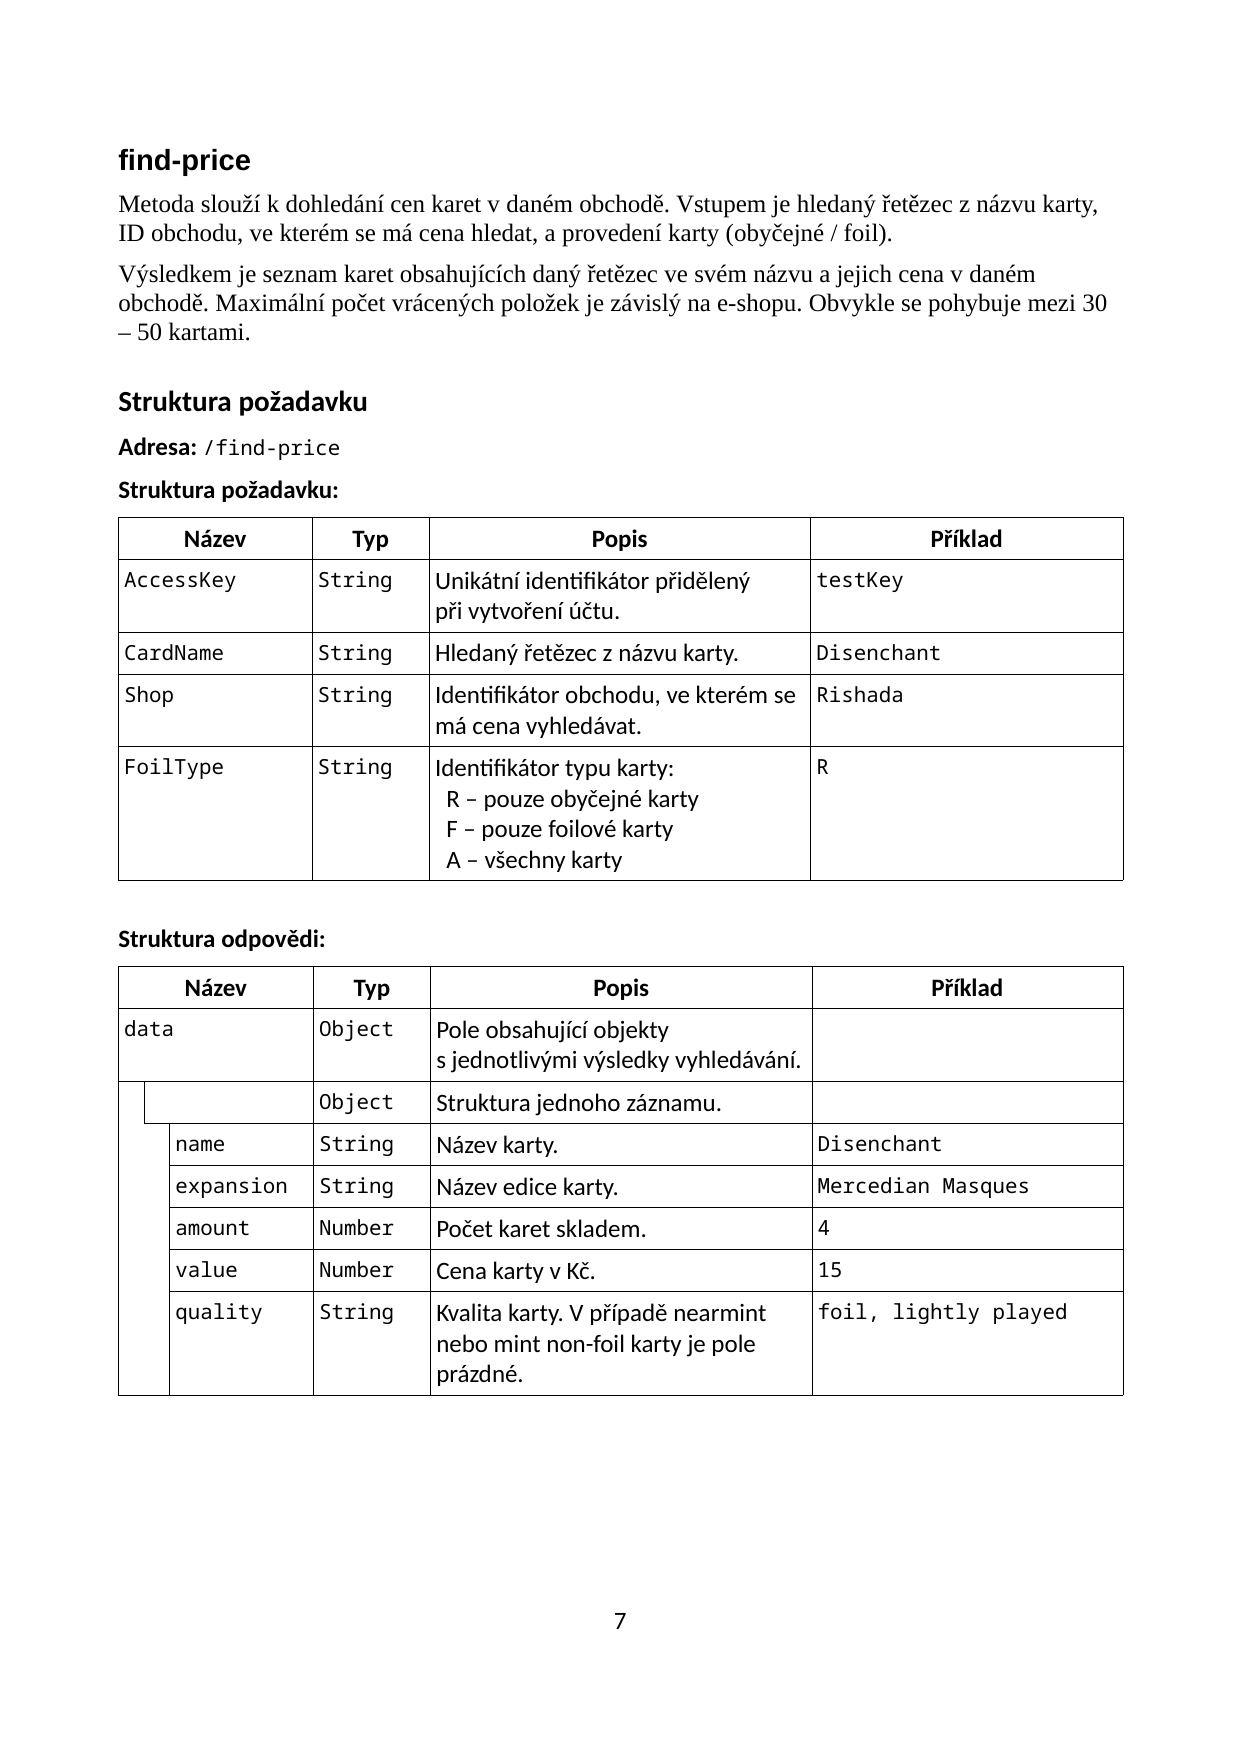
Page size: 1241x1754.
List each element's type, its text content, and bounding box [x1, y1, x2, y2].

table_cell Shop [119, 675, 312, 746]
table_cell 4 [813, 1208, 1123, 1249]
table_cell [813, 1082, 1123, 1123]
table_header Název [119, 518, 312, 559]
table_cell CardName [119, 633, 312, 674]
table_header Popis [430, 518, 810, 559]
table_header Příklad [813, 967, 1123, 1008]
subtitle Struktura požadavku [118, 383, 1122, 418]
table_cell String [313, 560, 429, 632]
table_cell String [313, 633, 429, 674]
table_cell Struktura jednoho záznamu. [431, 1082, 812, 1123]
table_cell Object [314, 1082, 430, 1123]
table_cell amount [170, 1208, 313, 1249]
table_cell [145, 1082, 313, 1123]
table_cell 15 [813, 1250, 1123, 1291]
table_header Typ [313, 518, 429, 559]
table_header Příklad [811, 518, 1123, 559]
table_cell Kvalita karty. V případě nearmint nebo mint non-foil karty je pole prázdné. [431, 1292, 812, 1394]
table_cell Identifikátor typu karty: R – pouze obyčejné karty F – pouze foilové karty A – všechny karty [430, 747, 810, 880]
text Adresa: /find-price [118, 431, 1122, 462]
table_cell [119, 1123, 169, 1165]
table_header Popis [431, 967, 812, 1008]
table_header Typ [314, 967, 430, 1008]
table_cell FoilType [119, 747, 312, 880]
table_cell R [811, 747, 1123, 880]
table_cell [119, 1249, 169, 1291]
table_cell [119, 1082, 144, 1123]
table_cell String [314, 1292, 430, 1394]
table_cell Pole obsahující objekty s jednotlivými výsledky vyhledávání. [431, 1009, 812, 1081]
table_cell Počet karet skladem. [431, 1208, 812, 1249]
table_cell String [313, 675, 429, 746]
table_cell [119, 1165, 169, 1207]
table_cell data [119, 1009, 313, 1081]
table_cell Identifikátor obchodu, ve kterém se má cena vyhledávat. [430, 675, 810, 746]
table_cell String [314, 1124, 430, 1165]
table_cell Hledaný řetězec z názvu karty. [430, 633, 810, 674]
table_cell quality [170, 1292, 313, 1394]
table_header Název [119, 967, 313, 1008]
table_cell name [170, 1124, 313, 1165]
text Struktura odpovědi: [118, 923, 1122, 954]
table_cell String [313, 747, 429, 880]
table_cell Cena karty v Kč. [431, 1250, 812, 1291]
text Metoda slouží k dohledání cen karet v daném obchodě. Vstupem je hledaný řetězec z názvu karty, ID obchodu, ve kterém se má cena hledat, a provedení karty (obyčejné / foil). [118, 189, 1122, 247]
table_cell Unikátní identifikátor přidělený při vytvoření účtu. [430, 560, 810, 632]
table_cell Number [314, 1250, 430, 1291]
table_cell Object [314, 1009, 430, 1081]
table_cell [119, 1291, 169, 1394]
table_cell AccessKey [119, 560, 312, 632]
table_cell expansion [170, 1166, 313, 1207]
table_cell [119, 1207, 169, 1249]
subtitle find-price [118, 143, 1122, 177]
table_cell [813, 1009, 1123, 1081]
table_cell Disenchant [811, 633, 1123, 674]
table_cell Rishada [811, 675, 1123, 746]
table_cell Mercedian Masques [813, 1166, 1123, 1207]
table_cell Number [314, 1208, 430, 1249]
table_cell foil, lightly played [813, 1292, 1123, 1394]
table_cell testKey [811, 560, 1123, 632]
table_cell Název edice karty. [431, 1166, 812, 1207]
text Výsledkem je seznam karet obsahujících daný řetězec ve svém názvu a jejich cena v daném obchodě. Maximální počet vrácených položek je závislý na e-shopu. Obvykle se pohybuje mezi 30 – 50 kartami. [118, 259, 1122, 345]
table_cell Disenchant [813, 1124, 1123, 1165]
table_cell Název karty. [431, 1124, 812, 1165]
table_cell value [170, 1250, 313, 1291]
table_cell String [314, 1166, 430, 1207]
text Struktura požadavku: [118, 474, 1122, 504]
